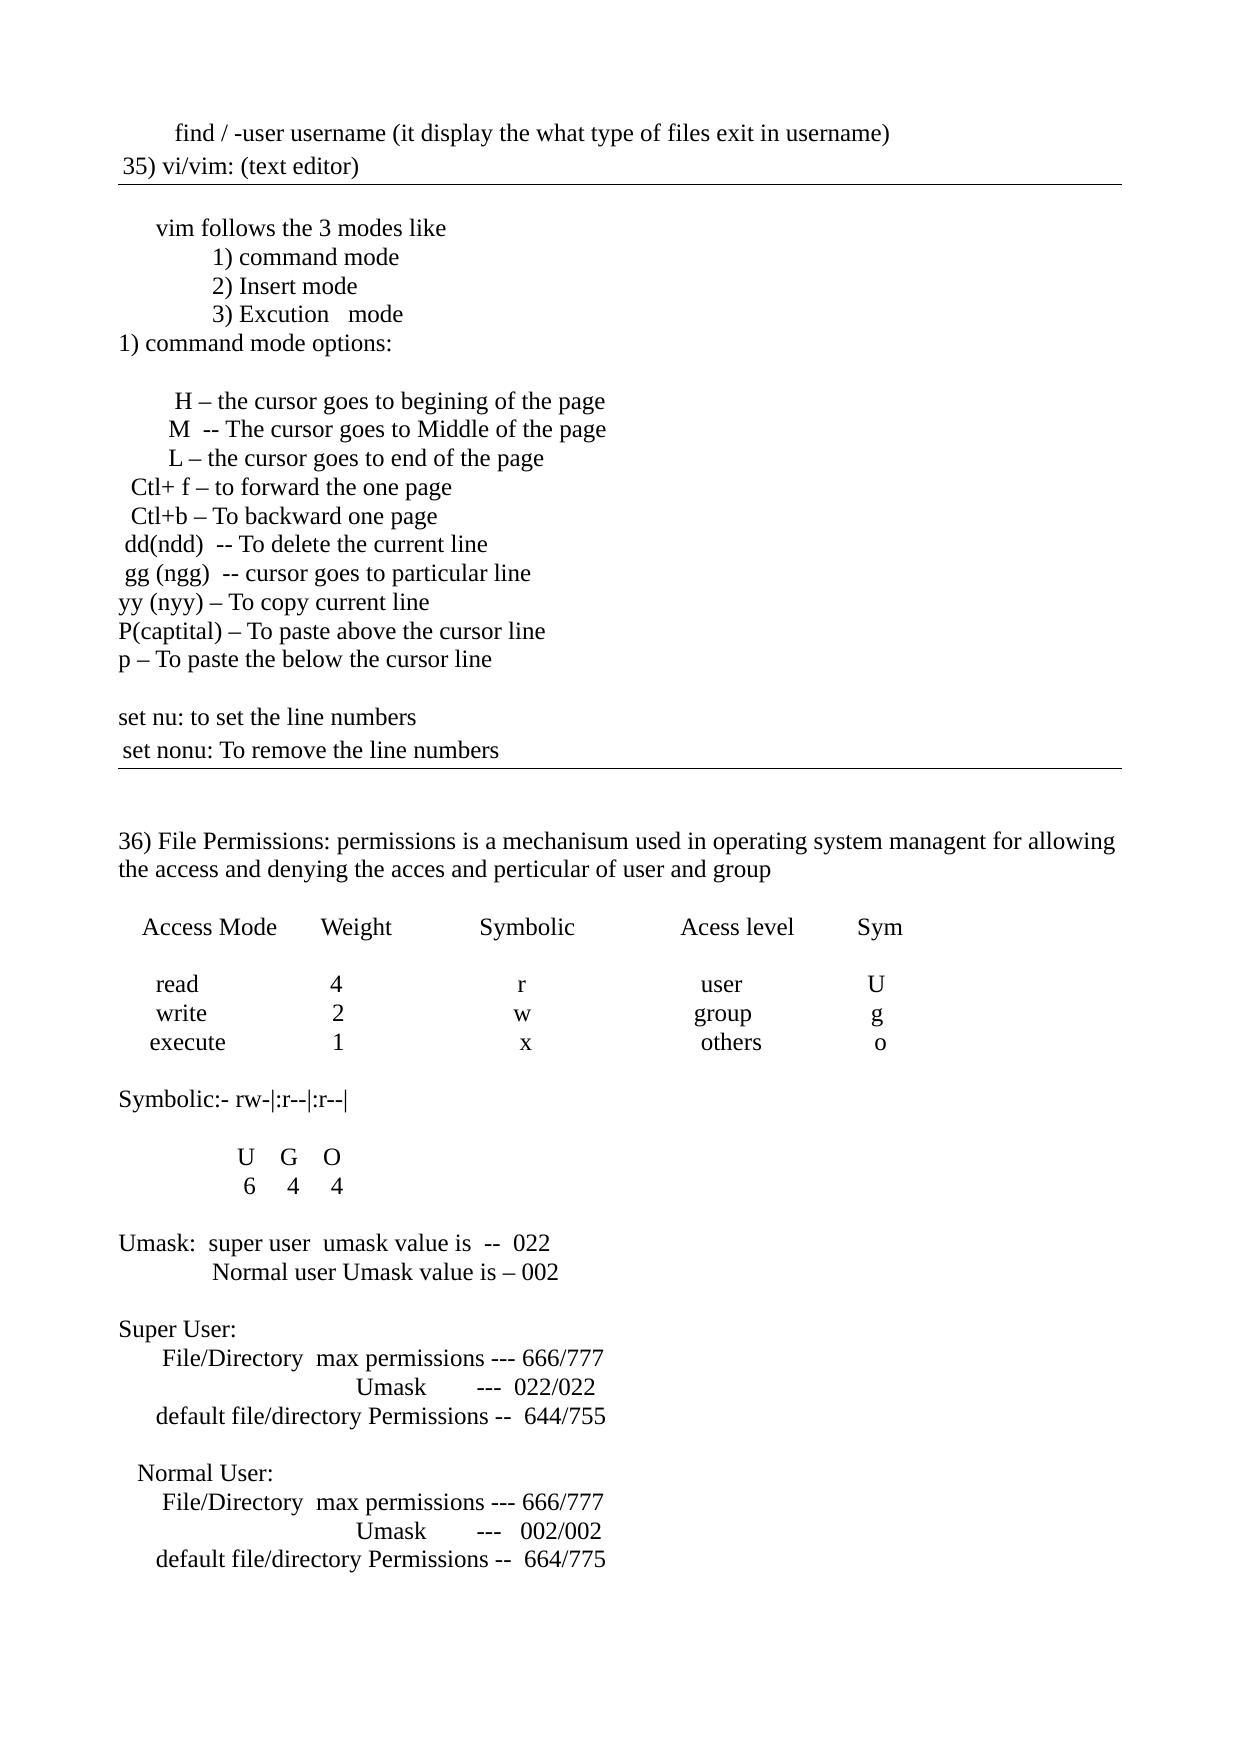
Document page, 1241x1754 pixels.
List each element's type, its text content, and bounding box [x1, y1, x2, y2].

text L – the cursor goes to end of the page [118, 443, 1122, 472]
text U G O [118, 1142, 1122, 1171]
text find / -user username (it display the what type of files exit in username) [118, 118, 1122, 147]
text read 4 r user U [118, 969, 1122, 998]
text 2) Insert mode [118, 271, 1122, 299]
text vim follows the 3 modes like [118, 213, 1122, 242]
text 1) command mode [118, 242, 1122, 271]
text 36) File Permissions: permissions is a mechanisum used in operating system managent for allowing the access and denying the acces and perticular of user and group [118, 826, 1122, 883]
text Ctl+ f – to forward the one page [118, 472, 1122, 501]
text dd(ndd) -- To delete the current line [118, 529, 1122, 558]
text Symbolic:- rw-|:r--|:r--| [118, 1084, 1122, 1113]
text Super User: [118, 1314, 1122, 1343]
text gg (ngg) -- cursor goes to particular line [118, 558, 1122, 587]
text M -- The cursor goes to Middle of the page [118, 414, 1122, 443]
text 6 4 4 [118, 1171, 1122, 1199]
text Umask: super user umask value is -- 022 [118, 1228, 1122, 1257]
text Access Mode Weight Symbolic Acess level Sym [118, 912, 1122, 941]
text set nu: to set the line numbers [118, 702, 1122, 731]
text File/Directory max permissions --- 666/777 [118, 1487, 1122, 1516]
text File/Directory max permissions --- 666/777 [118, 1343, 1122, 1372]
text Ctl+b – To backward one page [118, 501, 1122, 529]
text set nonu: To remove the line numbers [118, 731, 1122, 768]
text p – To paste the below the cursor line [118, 644, 1122, 673]
text execute 1 x others o [118, 1027, 1122, 1056]
text 3) Excution mode [118, 299, 1122, 328]
text Normal User: [118, 1458, 1122, 1487]
text Normal user Umask value is – 002 [118, 1257, 1122, 1286]
text Umask --- 022/022 [118, 1372, 1122, 1401]
text default file/directory Permissions -- 664/775 [118, 1544, 1122, 1573]
text 1) command mode options: [118, 328, 1122, 357]
text H – the cursor goes to begining of the page [118, 386, 1122, 414]
text yy (nyy) – To copy current line [118, 587, 1122, 616]
text 35) vi/vim: (text editor) [118, 147, 1122, 184]
text Umask --- 002/002 [118, 1516, 1122, 1544]
text write 2 w group g [118, 998, 1122, 1027]
text default file/directory Permissions -- 644/755 [118, 1401, 1122, 1429]
text P(captital) – To paste above the cursor line [118, 616, 1122, 644]
